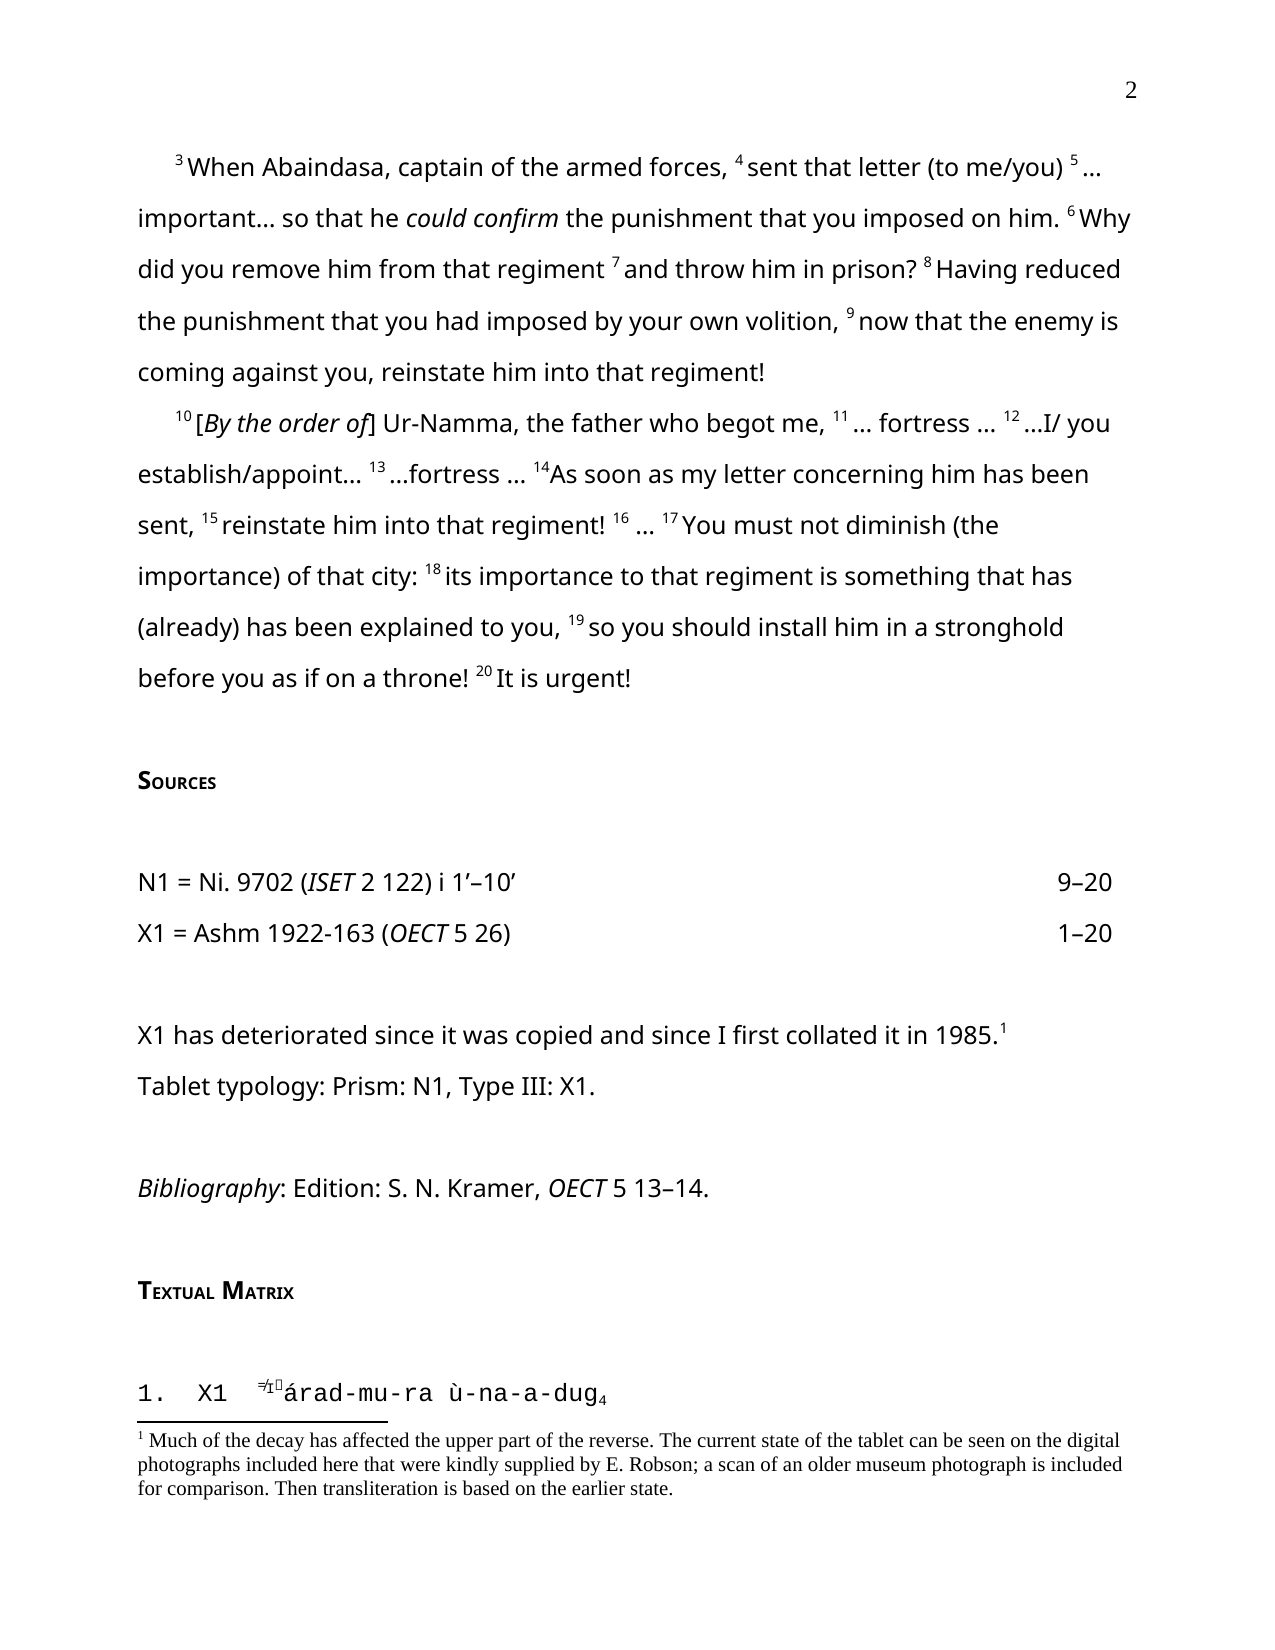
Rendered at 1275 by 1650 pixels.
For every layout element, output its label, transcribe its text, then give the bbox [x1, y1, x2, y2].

text N1 = Ni. 9702 (ISET 2 122) i 1’–10’ 9–20 [137, 864, 1138, 899]
text Textual Matrix [137, 1273, 1138, 1307]
text Bibliography: Edition: S. N. Kramer, OECT 5 13–14. [137, 1171, 1138, 1205]
text 10 [By the order of] Ur-Namma, the father who begot me, 11 … fortress … 12 …I/ you establish/appoint… 13 …fortress … 14As soon as my letter concerning him has been sent, 15 reinstate him into that regiment! 16 … 17 You must not diminish (the importance) of that city: 18 its importance to that regiment is something that has (already) has been explained to you, 19 so you should install him in a stronghold before you as if on a throne! 20 It is urgent! [137, 405, 1138, 694]
text X1 has deteriorated since it was copied and since I first collated it in 1985. [137, 1018, 1138, 1052]
text 3 When Abaindasa, captain of the armed forces, 4 sent that letter (to me/you) 5 … important… so that he could confirm the punishment that you imposed on him. 6 Why did you remove him from that regiment 7 and throw him in prison? 8 Having reduced the punishment that you had imposed by your own volition, 9 now that the enemy is coming against you, reinstate him into that regiment! [137, 150, 1138, 388]
text X1 = Ashm 1922-163 (OECT 5 26) 1–20 [137, 916, 1138, 950]
text Tablet typology: Prism: N1, Type III: X1. [137, 1069, 1138, 1103]
text Much of the decay has affected the upper part of the reverse. The current state of the tablet can be seen on the digital photographs included here that were kindly supplied by E. Robson; a scan of an older museum photograph is included for comparison. Then transliteration is based on the earlier state. [137, 1428, 1138, 1500]
text 1. X1 ≠Iárad-mu-ra ù-na-a-dug4 [137, 1375, 1138, 1409]
text Sources [137, 762, 1138, 848]
